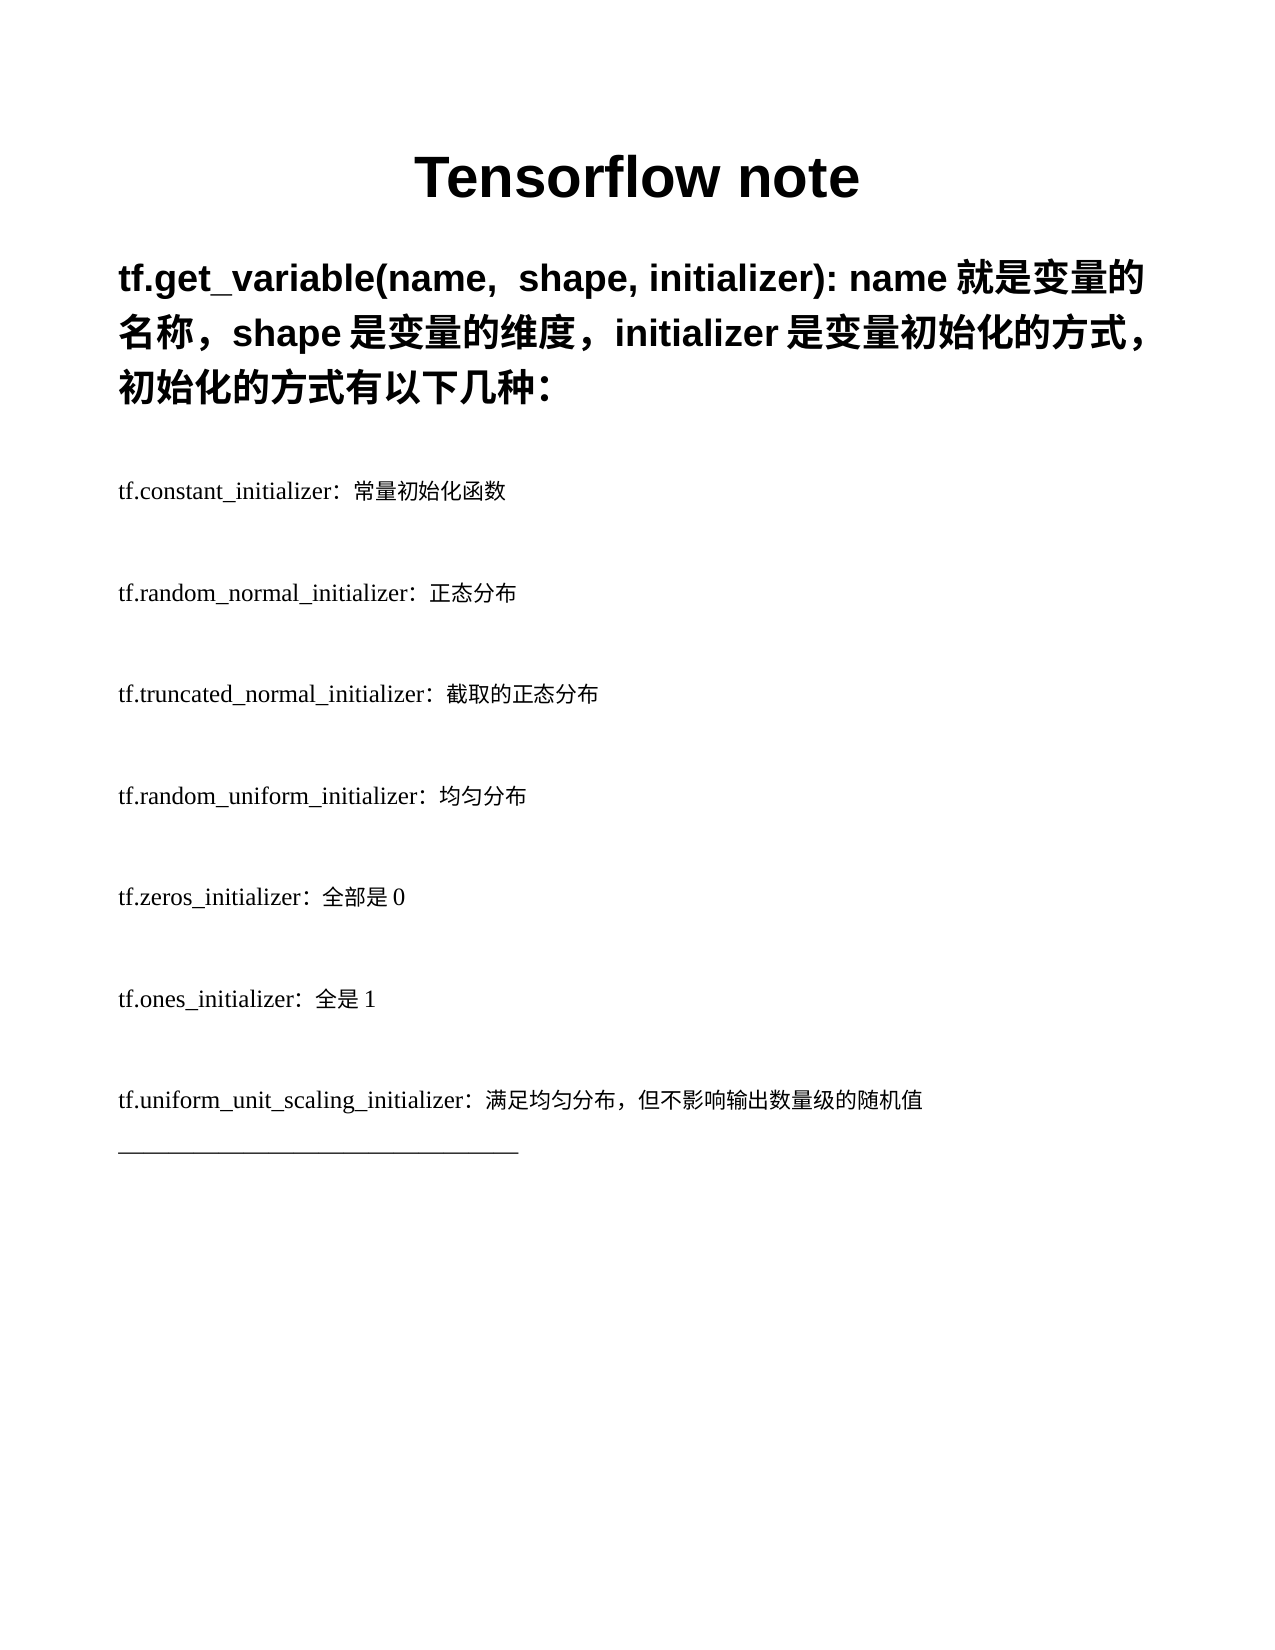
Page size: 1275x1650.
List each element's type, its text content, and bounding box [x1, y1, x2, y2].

text tf.uniform_unit_scaling_initializer：满足均匀分布，但不影响输出数量级的随机值 [118, 1083, 1157, 1115]
subtitle tf.get_variable(name, shape, initializer): name就是变量的名称，shape是变量的维度，initializer是变量初始化的方式，初始化的方式有以下几种： [118, 248, 1157, 412]
text tf.truncated_normal_initializer：截取的正态分布 [118, 677, 1157, 709]
text tf.constant_initializer：常量初始化函数 [118, 474, 1157, 506]
text tf.random_uniform_initializer：均匀分布 [118, 779, 1157, 810]
title Tensorflow note [118, 143, 1157, 210]
text tf.ones_initializer：全是1 [118, 982, 1157, 1013]
text ———————————————— [118, 1136, 1157, 1164]
text tf.zeros_initializer：全部是0 [118, 880, 1157, 912]
text tf.random_normal_initializer：正态分布 [118, 576, 1157, 607]
